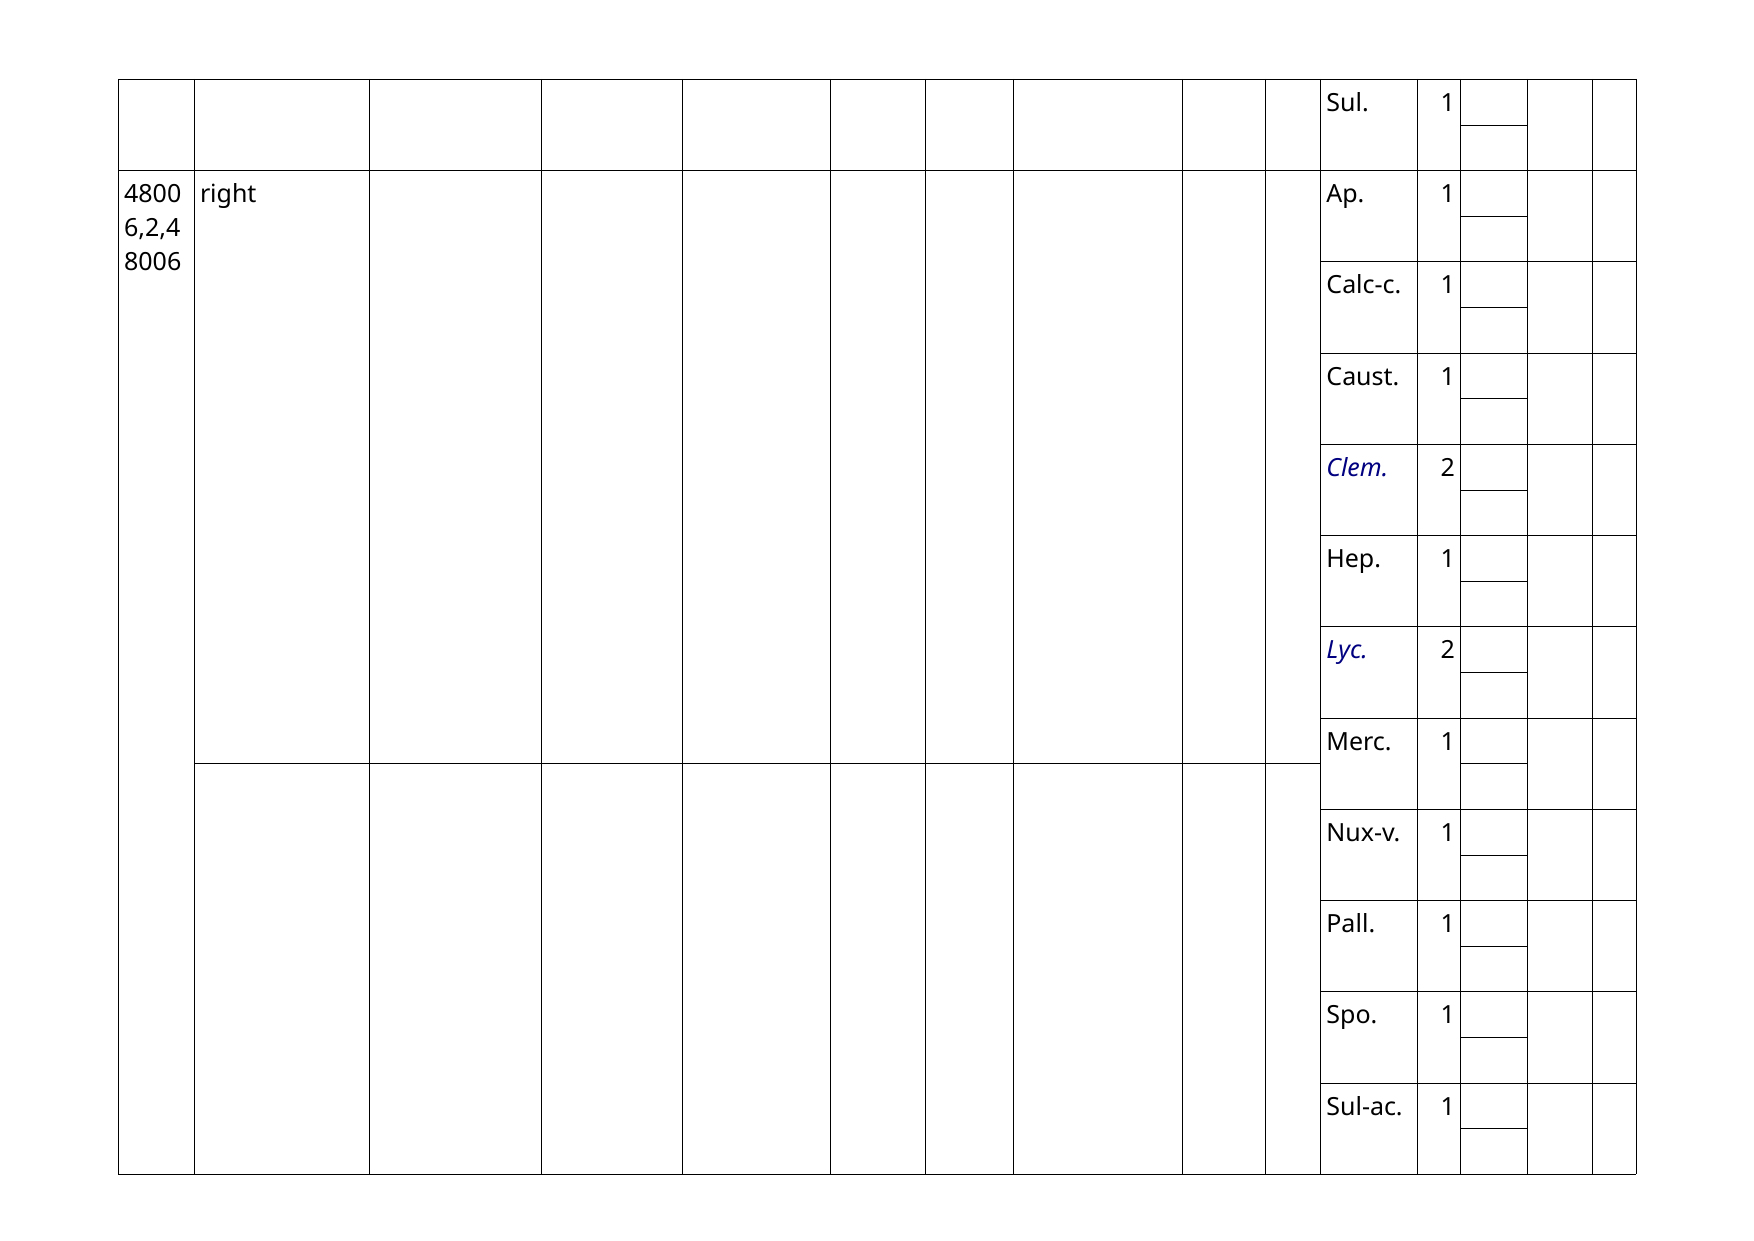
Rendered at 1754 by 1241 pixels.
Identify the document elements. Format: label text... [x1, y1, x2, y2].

table_cell [1461, 308, 1527, 353]
table_cell [1593, 262, 1636, 353]
table_cell [1461, 856, 1527, 900]
table_cell 2 [1418, 445, 1460, 535]
table_cell [1461, 491, 1527, 535]
table_cell 1 [1418, 354, 1460, 444]
table_cell [1528, 262, 1592, 353]
table_cell [1593, 171, 1636, 261]
table_cell [1593, 627, 1636, 718]
table_cell [1461, 171, 1527, 216]
table_cell [831, 80, 925, 170]
table_cell 1 [1418, 80, 1460, 170]
table_cell Sul-ac. [1321, 1084, 1417, 1174]
table_cell 1 [1418, 901, 1460, 991]
table_cell 1 [1418, 536, 1460, 626]
table_cell Sul. [1321, 80, 1417, 170]
table_cell [926, 171, 1013, 763]
table_cell [1461, 1129, 1527, 1174]
table_cell [1461, 810, 1527, 854]
table_cell [1528, 445, 1592, 535]
table_cell [542, 171, 682, 763]
table_cell [1461, 445, 1527, 489]
table_cell [1461, 947, 1527, 991]
table_cell 1 [1418, 992, 1460, 1083]
table_cell [1528, 354, 1592, 444]
table_cell [542, 764, 682, 1174]
table_cell [1593, 992, 1636, 1083]
table_cell [119, 80, 194, 170]
table_cell [1461, 399, 1527, 444]
table_cell 1 [1418, 810, 1460, 900]
table_cell [1461, 901, 1527, 946]
table_cell [1461, 764, 1527, 809]
table_cell [1461, 992, 1527, 1037]
table_cell [1183, 80, 1265, 170]
table_cell [1593, 719, 1636, 809]
table_cell [1014, 171, 1182, 763]
table_cell Calc-c. [1321, 262, 1417, 353]
table_cell 48006,2,48006 [119, 171, 194, 1174]
table_cell [1528, 901, 1592, 991]
table_cell Spo. [1321, 992, 1417, 1083]
table_cell Clem. [1321, 445, 1417, 535]
table_cell [1528, 536, 1592, 626]
table_cell [1461, 536, 1527, 581]
table_cell [831, 171, 925, 763]
table_cell [1528, 171, 1592, 261]
table_cell [1461, 354, 1527, 398]
table_cell [1461, 582, 1527, 626]
table_cell [1593, 80, 1636, 170]
table_cell [926, 80, 1013, 170]
table_cell [926, 764, 1013, 1174]
table_cell [1183, 171, 1265, 763]
table_cell [1266, 80, 1320, 170]
table_cell Merc. [1321, 719, 1417, 809]
table_cell [542, 80, 682, 170]
table_cell [195, 764, 369, 1174]
table_cell [1593, 536, 1636, 626]
table_cell [1461, 217, 1527, 261]
table_cell [1528, 1084, 1592, 1174]
table_cell Ap. [1321, 171, 1417, 261]
table_cell 1 [1418, 719, 1460, 809]
table_cell [1528, 810, 1592, 900]
table_cell Hep. [1321, 536, 1417, 626]
table_cell 2 [1418, 627, 1460, 718]
table_cell [1593, 1084, 1636, 1174]
table_cell [831, 764, 925, 1174]
table_cell [1014, 80, 1182, 170]
table_cell Pall. [1321, 901, 1417, 991]
table_cell [1266, 171, 1320, 763]
table_cell 1 [1418, 262, 1460, 353]
table_cell [1528, 992, 1592, 1083]
table_cell Nux-v. [1321, 810, 1417, 900]
table_cell [683, 764, 830, 1174]
table_cell [1593, 354, 1636, 444]
table_cell [1593, 445, 1636, 535]
table_cell Caust. [1321, 354, 1417, 444]
table_cell right [195, 171, 369, 763]
table_cell [683, 80, 830, 170]
table_cell [683, 171, 830, 763]
table_cell [1593, 810, 1636, 900]
table_cell [1461, 80, 1527, 124]
table_cell Lyc. [1321, 627, 1417, 718]
table_cell [1528, 719, 1592, 809]
table_cell [370, 764, 541, 1174]
table_cell [1014, 764, 1182, 1174]
table_cell 1 [1418, 1084, 1460, 1174]
table_cell [1461, 1038, 1527, 1083]
table_cell [1461, 126, 1527, 170]
table_cell [1528, 627, 1592, 718]
table_cell [1266, 764, 1320, 1174]
table_cell [1461, 627, 1527, 672]
table_cell [1461, 719, 1527, 763]
table_cell 1 [1418, 171, 1460, 261]
table_cell [1183, 764, 1265, 1174]
table_cell [1528, 80, 1592, 170]
table_cell [1593, 901, 1636, 991]
table_cell [370, 171, 541, 763]
table_cell [195, 80, 369, 170]
table_cell [1461, 1084, 1527, 1128]
table_cell [370, 80, 541, 170]
table_cell [1461, 673, 1527, 718]
table_cell [1461, 262, 1527, 307]
